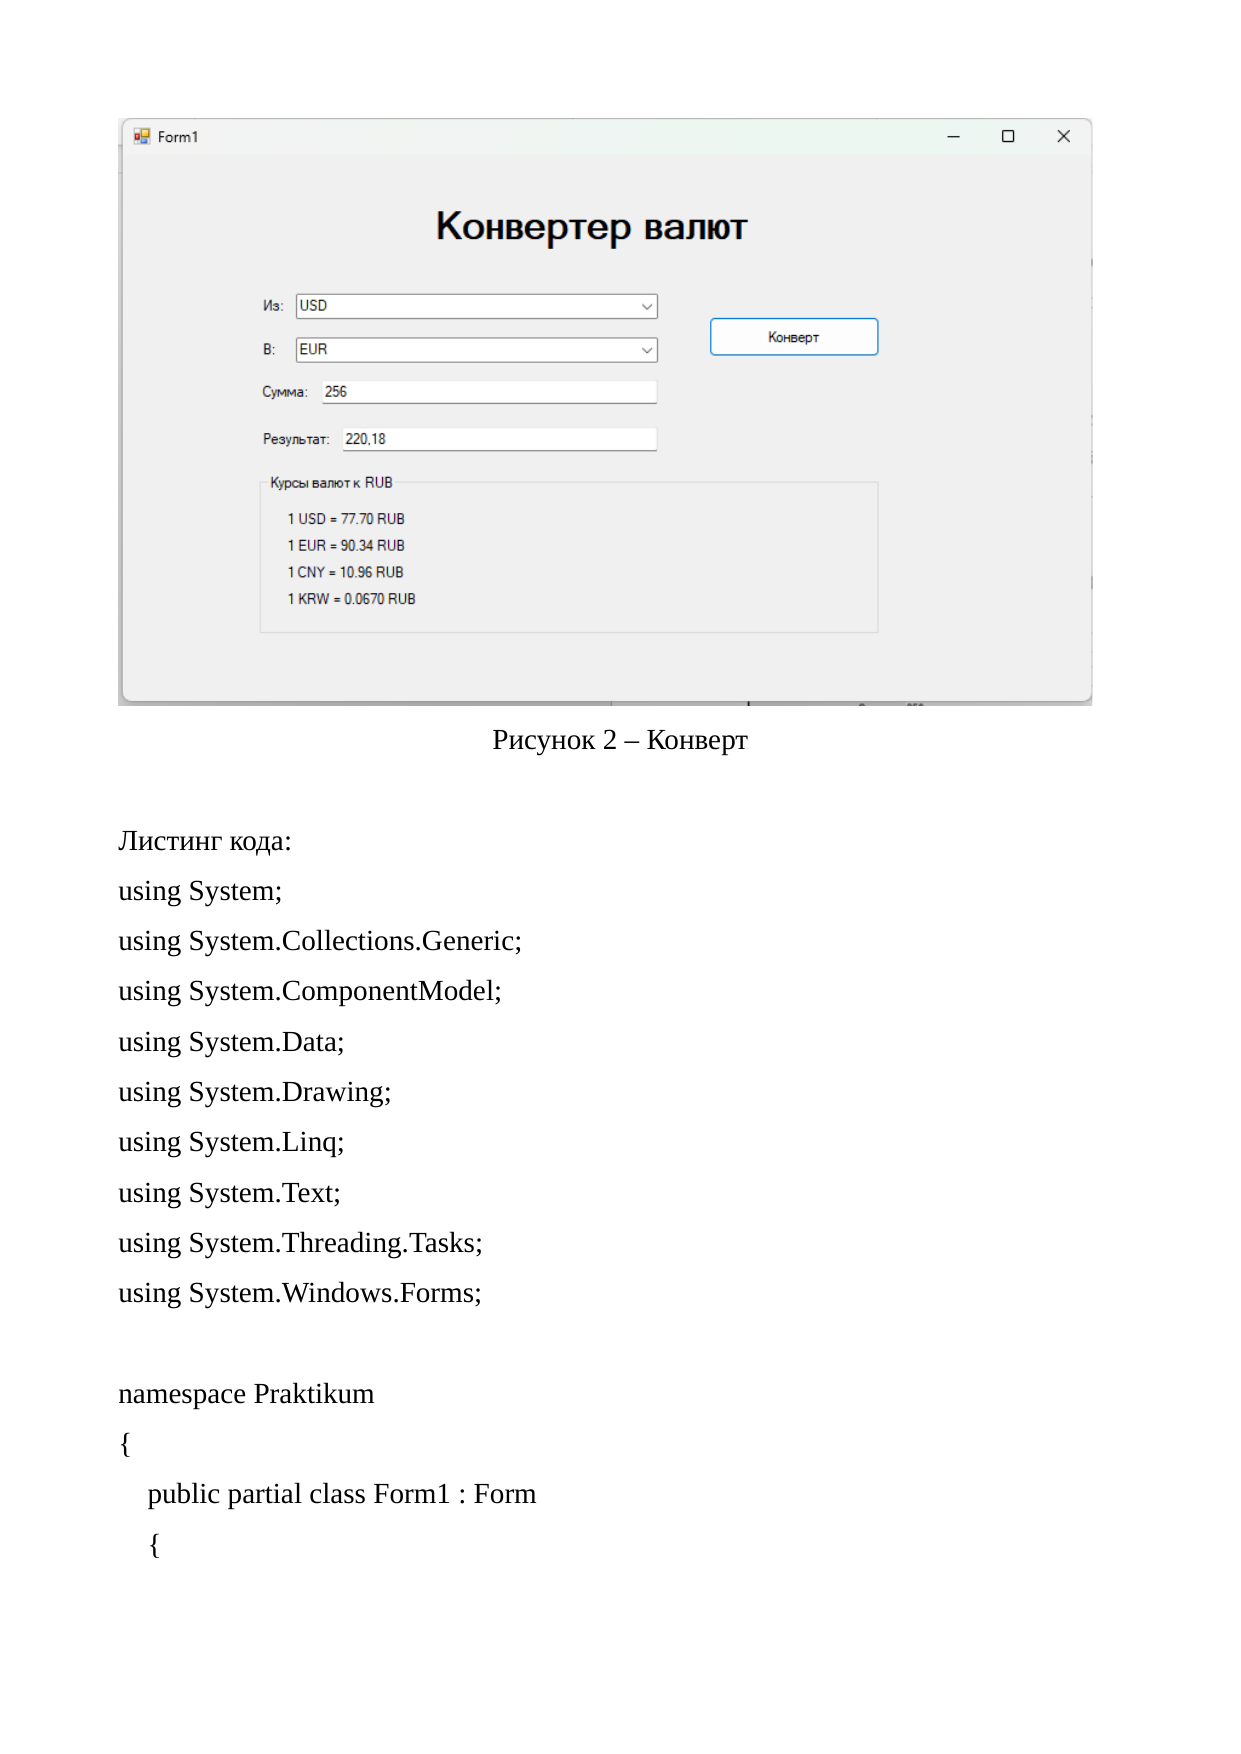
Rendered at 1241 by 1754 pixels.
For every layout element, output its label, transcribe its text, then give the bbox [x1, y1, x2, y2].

text using System.Linq; [118, 1124, 1122, 1158]
text Листинг кода: [118, 823, 1122, 856]
text using System.Drawing; [118, 1074, 1122, 1108]
picture [118, 118, 1093, 706]
text namespace Praktikum [118, 1376, 1122, 1409]
text using System.ComponentModel; [118, 973, 1122, 1007]
text using System; [118, 873, 1122, 906]
text using System.Data; [118, 1024, 1122, 1057]
text using System.Windows.Forms; [118, 1275, 1122, 1309]
text using System.Text; [118, 1175, 1122, 1208]
text Рисунок 2 – Конверт [118, 722, 1122, 756]
text public partial class Form1 : Form [118, 1477, 1122, 1510]
text { [118, 1426, 1122, 1460]
text using System.Collections.Generic; [118, 923, 1122, 957]
text { [118, 1527, 1122, 1561]
text using System.Threading.Tasks; [118, 1225, 1122, 1259]
